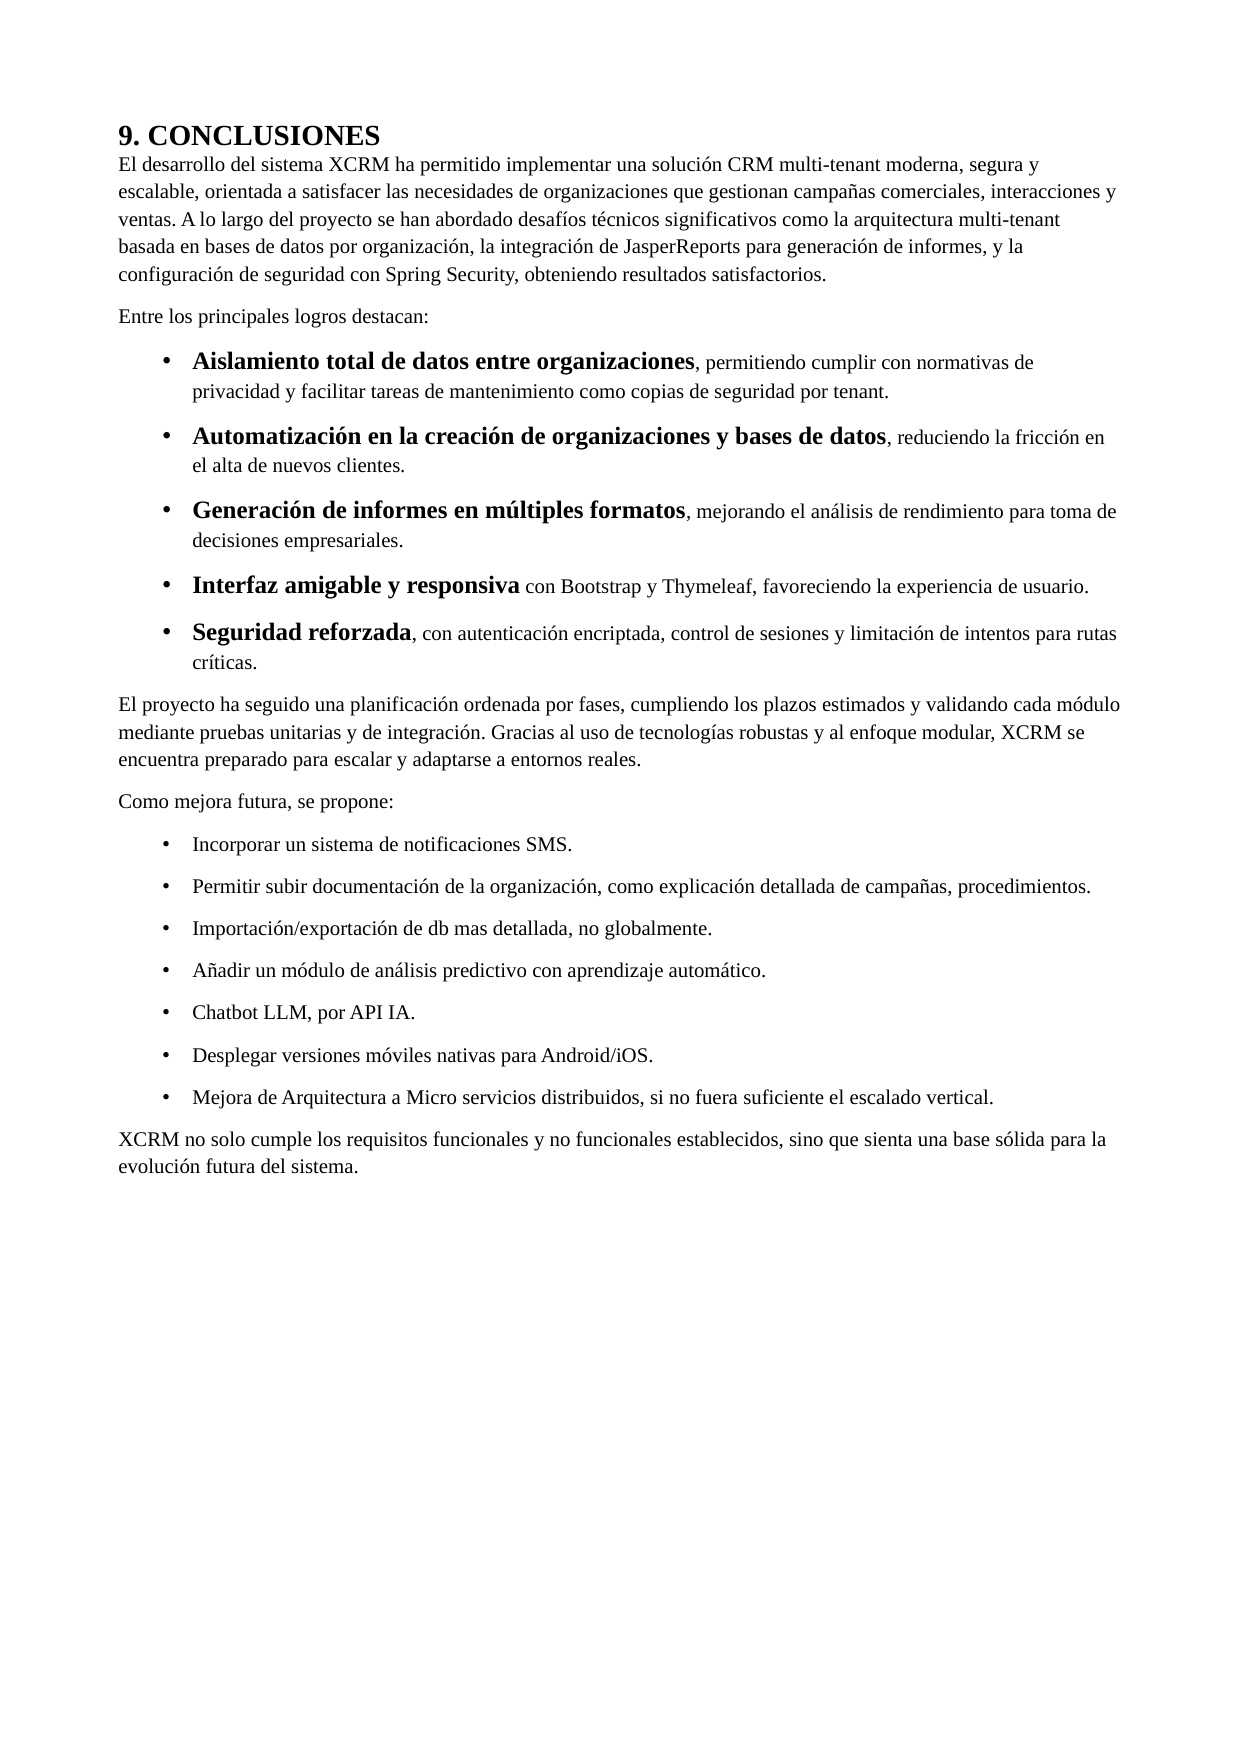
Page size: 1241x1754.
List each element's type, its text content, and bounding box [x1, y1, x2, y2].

list Desplegar versiones móviles nativas para Android/iOS. [162, 1042, 1122, 1067]
subtitle 9. CONCLUSIONES [118, 118, 1122, 152]
list Mejora de Arquitectura a Micro servicios distribuidos, si no fuera suficiente el escalado vertical. [162, 1085, 1122, 1109]
list Permitir subir documentación de la organización, como explicación detallada de campañas, procedimientos. [162, 874, 1122, 898]
list Añadir un módulo de análisis predictivo con aprendizaje automático. [162, 958, 1122, 982]
list Aislamiento total de datos entre organizaciones, permitiendo cumplir con normativas de privacidad y facilitar tareas de mantenimiento como copias de seguridad por tenant. [162, 346, 1122, 403]
text Entre los principales logros destacan: [118, 304, 1122, 328]
text Como mejora futura, se propone: [118, 789, 1122, 813]
text El desarrollo del sistema XCRM ha permitido implementar una solución CRM multi-tenant moderna, segura y escalable, orientada a satisfacer las necesidades de organizaciones que gestionan campañas comerciales, interacciones y ventas. A lo largo del proyecto se han abordado desafíos técnicos significativos como la arquitectura multi-tenant basada en bases de datos por organización, la integración de JasperReports para generación de informes, y la configuración de seguridad con Spring Security, obteniendo resultados satisfactorios. [118, 152, 1122, 286]
text El proyecto ha seguido una planificación ordenada por fases, cumpliendo los plazos estimados y validando cada módulo mediante pruebas unitarias y de integración. Gracias al uso de tecnologías robustas y al enfoque modular, XCRM se encuentra preparado para escalar y adaptarse a entornos reales. [118, 692, 1122, 771]
list Seguridad reforzada, con autenticación encriptada, control de sesiones y limitación de intentos para rutas críticas. [162, 617, 1122, 674]
list Incorporar un sistema de notificaciones SMS. [162, 832, 1122, 856]
list Importación/exportación de db mas detallada, no globalmente. [162, 916, 1122, 940]
text XCRM no solo cumple los requisitos funcionales y no funcionales establecidos, sino que sienta una base sólida para la evolución futura del sistema. [118, 1127, 1122, 1178]
list Chatbot LLM, por API IA. [162, 1000, 1122, 1024]
list Generación de informes en múltiples formatos, mejorando el análisis de rendimiento para toma de decisiones empresariales. [162, 495, 1122, 552]
list Interfaz amigable y responsiva con Bootstrap y Thymeleaf, favoreciendo la experiencia de usuario. [162, 570, 1122, 599]
list Automatización en la creación de organizaciones y bases de datos, reduciendo la fricción en el alta de nuevos clientes. [162, 421, 1122, 477]
